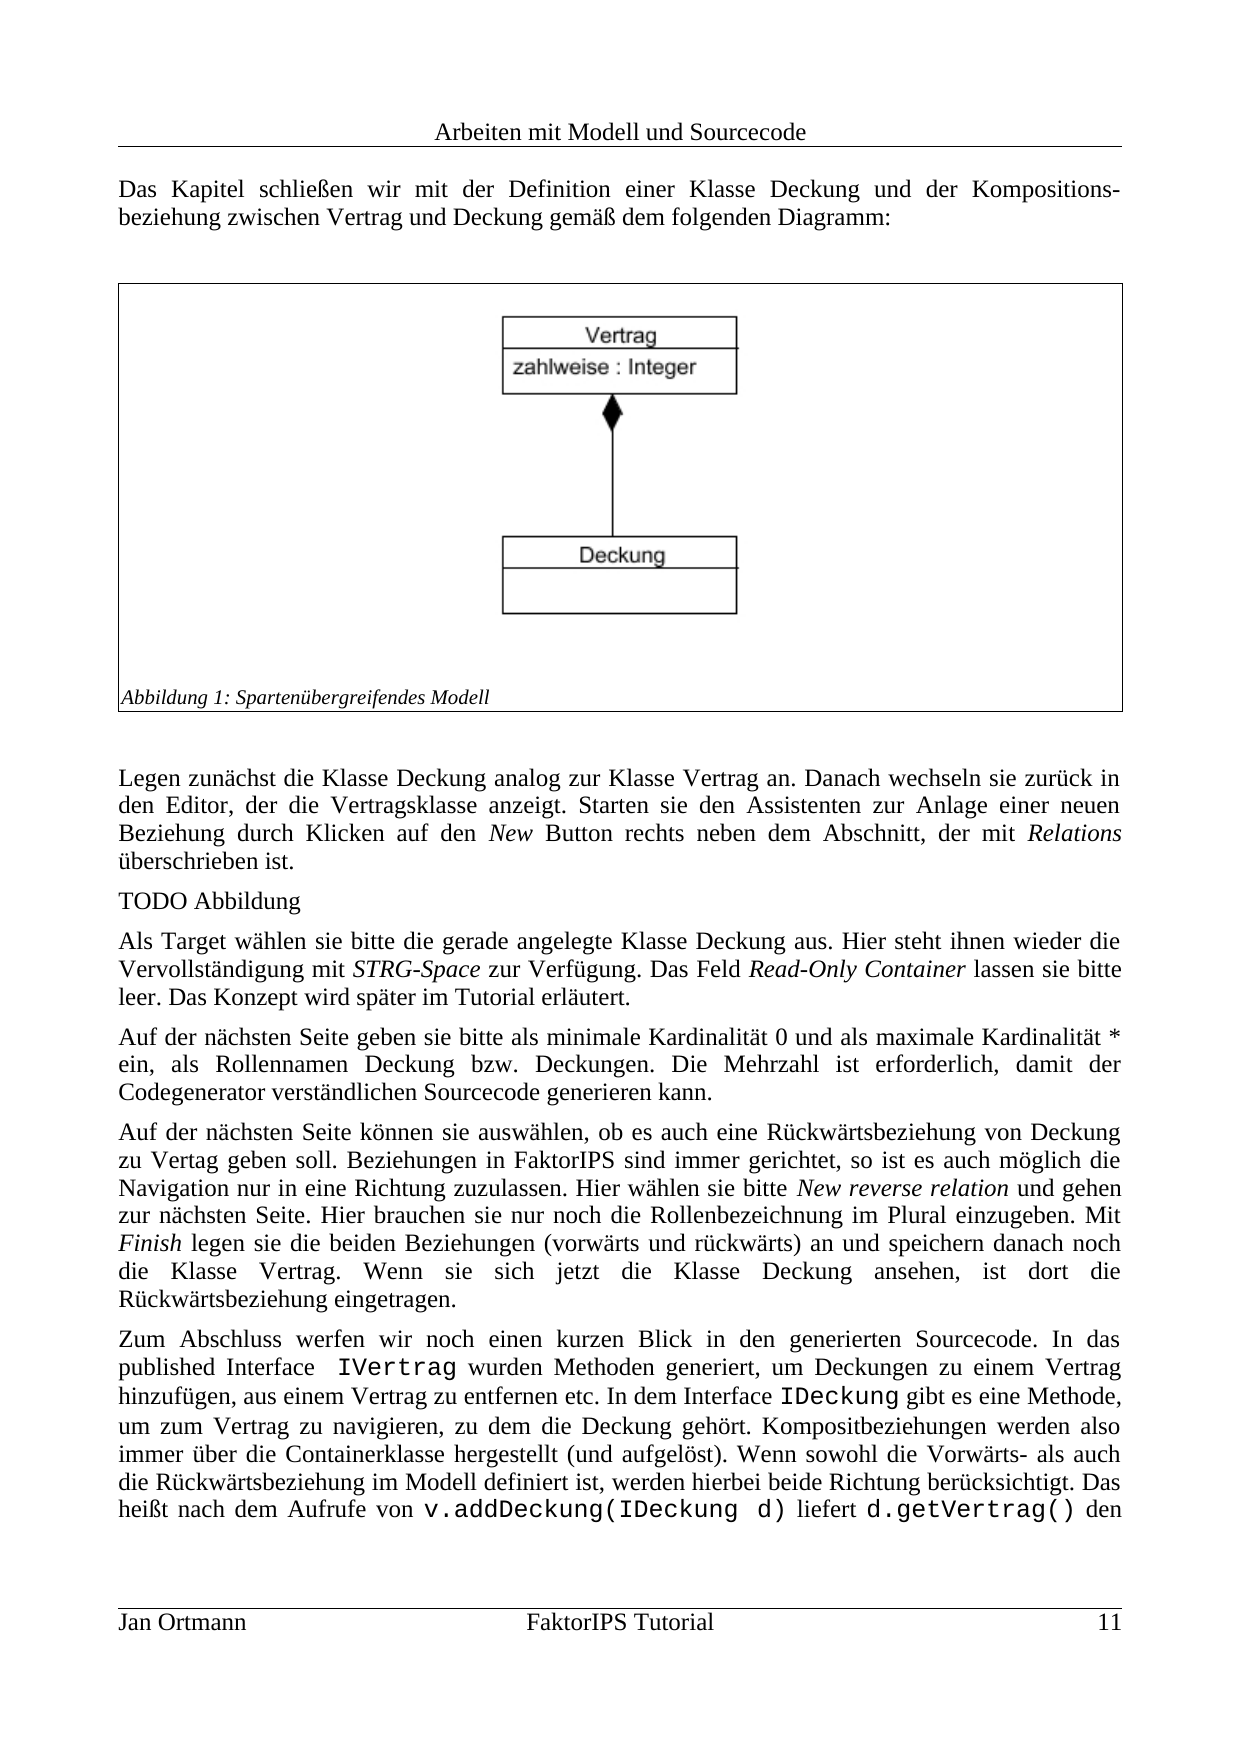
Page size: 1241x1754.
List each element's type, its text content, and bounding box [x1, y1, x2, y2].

picture [471, 286, 769, 646]
text Zum Abschluss werfen wir noch einen kurzen Blick in den generierten Sourcecode. In das published Interface IVertrag wurden Methoden generiert, um Deckungen zu einem Vertrag hinzufügen, aus einem Vertrag zu entfernen etc. In dem Interface IDeckung gibt es eine Methode, um zum Vertrag zu navigieren, zu dem die Deckung gehört. Kompositbeziehungen werden also immer über die Containerklasse hergestellt (und aufgelöst). Wenn sowohl die Vorwärts- als auch die Rückwärtsbeziehung im Modell definiert ist, werden hierbei beide Richtung berücksichtigt. Das heißt nach dem Aufrufe von v.addDeckung(IDeckung d) liefert d.getVertrag() den [118, 1325, 1122, 1525]
text Auf der nächsten Seite können sie auswählen, ob es auch eine Rückwärtsbeziehung von Deckung zu Vertag geben soll. Beziehungen in FaktorIPS sind immer gerichtet, so ist es auch möglich die Navigation nur in eine Richtung zuzulassen. Hier wählen sie bitte New reverse relation und gehen zur nächsten Seite. Hier brauchen sie nur noch die Rollenbezeichnung im Plural einzugeben. Mit Finish legen sie die beiden Beziehungen (vorwärts und rückwärts) an und speichern danach noch die Klasse Vertrag. Wenn sie sich jetzt die Klasse Deckung ansehen, ist dort die Rückwärtsbeziehung eingetragen. [118, 1118, 1122, 1312]
text Auf der nächsten Seite geben sie bitte als minimale Kardinalität 0 und als maximale Kardinalität * ein, als Rollennamen Deckung bzw. Deckungen. Die Mehrzahl ist erforderlich, damit der Codegenerator verständlichen Sourcecode generieren kann. [118, 1023, 1122, 1106]
text TODO Abbildung [118, 887, 1122, 915]
text Legen zunächst die Klasse Deckung analog zur Klasse Vertrag an. Danach wechseln sie zurück in den Editor, der die Vertragsklasse anzeigt. Starten sie den Assistenten zur Anlage einer neuen Beziehung durch Klicken auf den New Button rechts neben dem Abschnitt, der mit Relations überschrieben ist. [118, 764, 1122, 874]
text Das Kapitel schließen wir mit der Definition einer Klasse Deckung und der Kompositions-beziehung zwischen Vertrag und Deckung gemäß dem folgenden Diagramm: [118, 175, 1122, 231]
text Abbildung 1: Spartenübergreifendes Modell [121, 686, 1119, 709]
text Als Target wählen sie bitte die gerade angelegte Klasse Deckung aus. Hier steht ihnen wieder die Vervollständigung mit STRG-Space zur Verfügung. Das Feld Read-Only Container lassen sie bitte leer. Das Konzept wird später im Tutorial erläutert. [118, 927, 1122, 1010]
